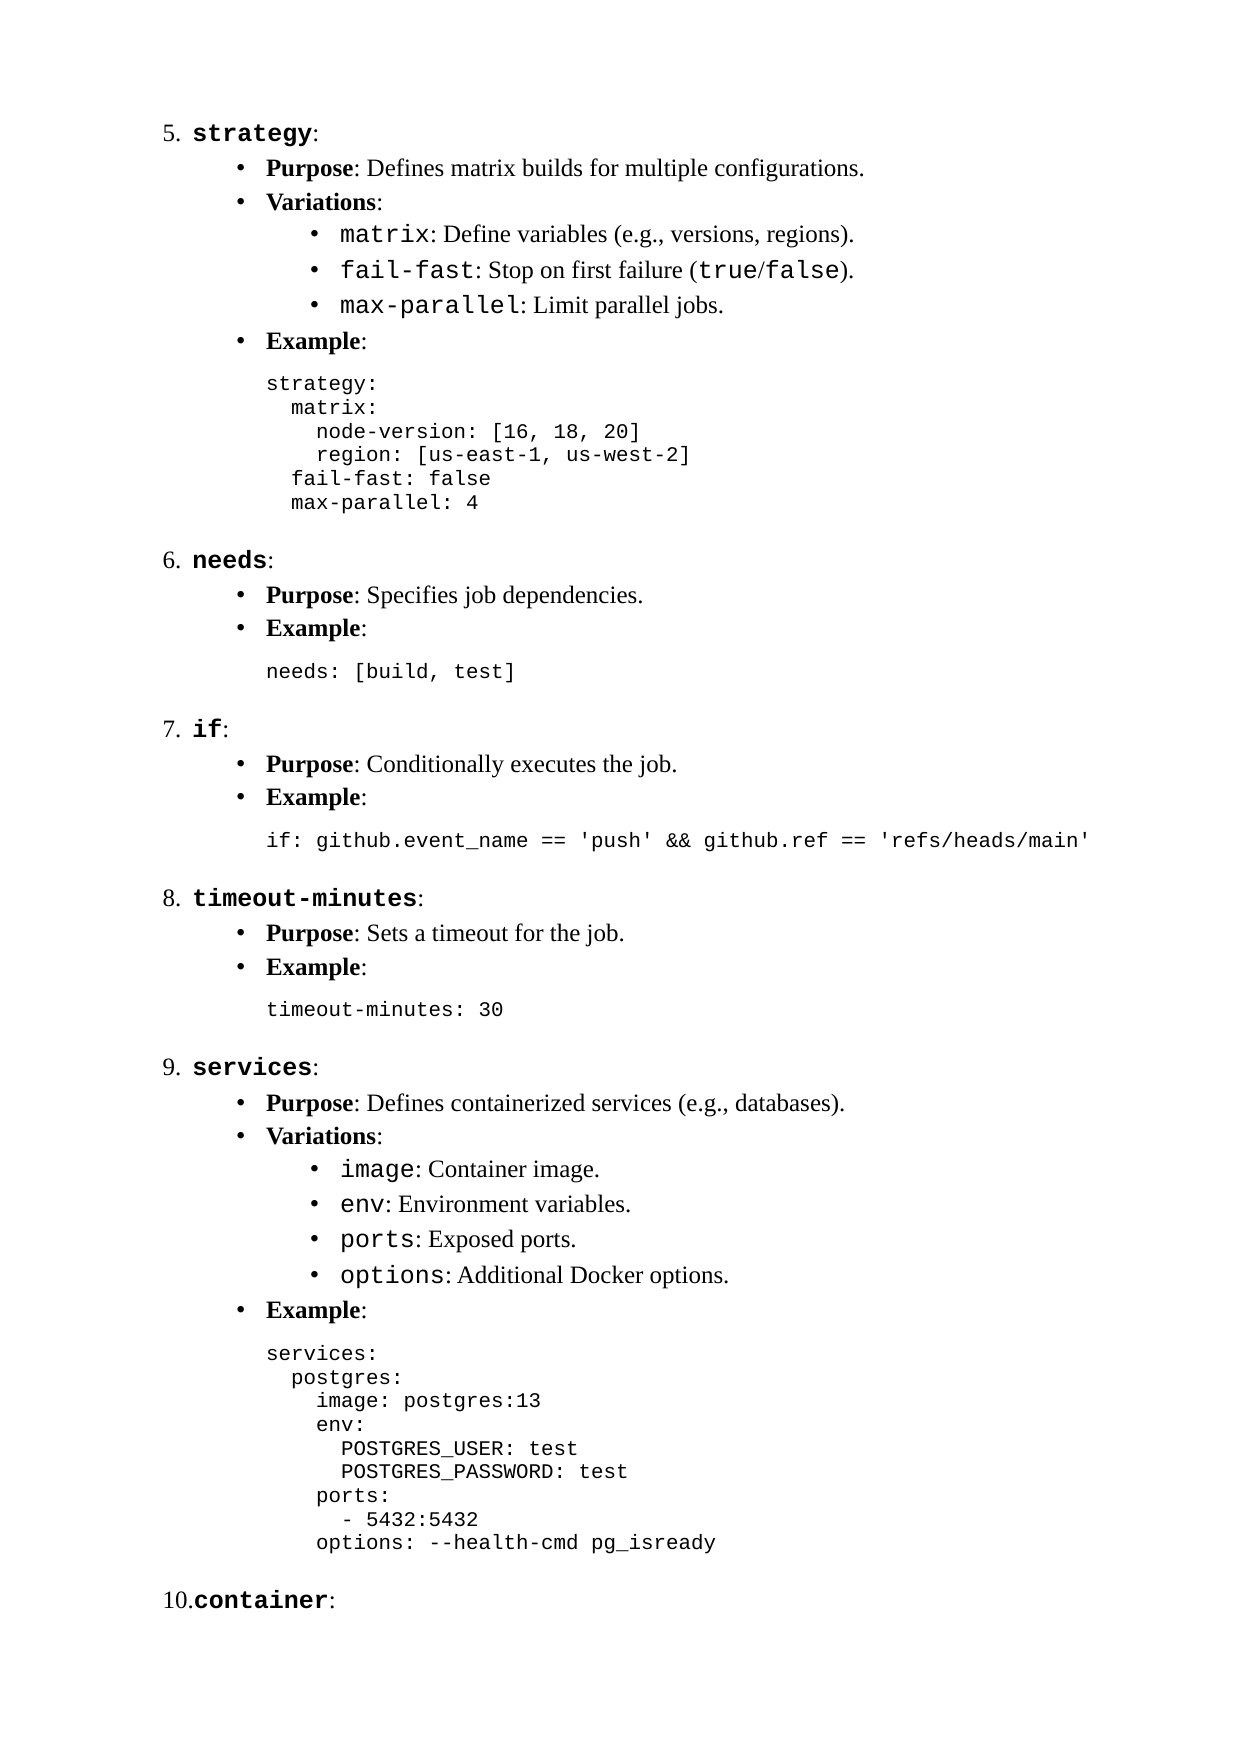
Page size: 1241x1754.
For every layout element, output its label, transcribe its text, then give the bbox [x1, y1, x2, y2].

list matrix: [236, 397, 1122, 421]
list POSTGRES_PASSWORD: test [236, 1461, 1122, 1485]
list fail-fast: Stop on first failure (true/false). [310, 255, 1122, 286]
list services: [162, 1052, 1122, 1083]
list options: Additional Docker options. [310, 1260, 1122, 1291]
list region: [us-east-1, us-west-2] [236, 444, 1122, 468]
list Variations: [236, 187, 1122, 215]
list Purpose: Defines containerized services (e.g., databases). [236, 1088, 1122, 1116]
list Purpose: Specifies job dependencies. [236, 580, 1122, 609]
list Example: [236, 1295, 1122, 1324]
list env: Environment variables. [310, 1189, 1122, 1220]
list matrix: Define variables (e.g., versions, regions). [310, 219, 1122, 250]
list Example: [236, 613, 1122, 642]
list strategy: [162, 118, 1122, 149]
list Purpose: Sets a timeout for the job. [236, 918, 1122, 947]
list fail-fast: false [236, 468, 1122, 492]
list ports: [236, 1485, 1122, 1508]
list Example: [236, 782, 1122, 811]
list Purpose: Conditionally executes the job. [236, 749, 1122, 778]
list env: [236, 1414, 1122, 1438]
list if: github.event_name == 'push' && github.ref == 'refs/heads/main' [236, 830, 1122, 854]
list Purpose: Defines matrix builds for multiple configurations. [236, 153, 1122, 182]
list strategy: [236, 373, 1122, 397]
list timeout-minutes: 30 [236, 999, 1122, 1023]
list timeout-minutes: [162, 883, 1122, 914]
list if: [162, 714, 1122, 745]
list image: Container image. [310, 1154, 1122, 1184]
list ports: Exposed ports. [310, 1224, 1122, 1255]
list container: [162, 1585, 1122, 1616]
list needs: [162, 545, 1122, 576]
list image: postgres:13 [236, 1390, 1122, 1414]
list Example: [236, 326, 1122, 354]
list - 5432:5432 [236, 1508, 1122, 1532]
list needs: [build, test] [236, 661, 1122, 684]
list POSTGRES_USER: test [236, 1438, 1122, 1461]
list node-version: [16, 18, 20] [236, 421, 1122, 444]
list postgres: [236, 1367, 1122, 1390]
list options: --health-cmd pg_isready [236, 1532, 1122, 1556]
list Variations: [236, 1121, 1122, 1149]
list max-parallel: Limit parallel jobs. [310, 290, 1122, 321]
list services: [236, 1343, 1122, 1367]
list max-parallel: 4 [236, 492, 1122, 515]
list Example: [236, 952, 1122, 980]
